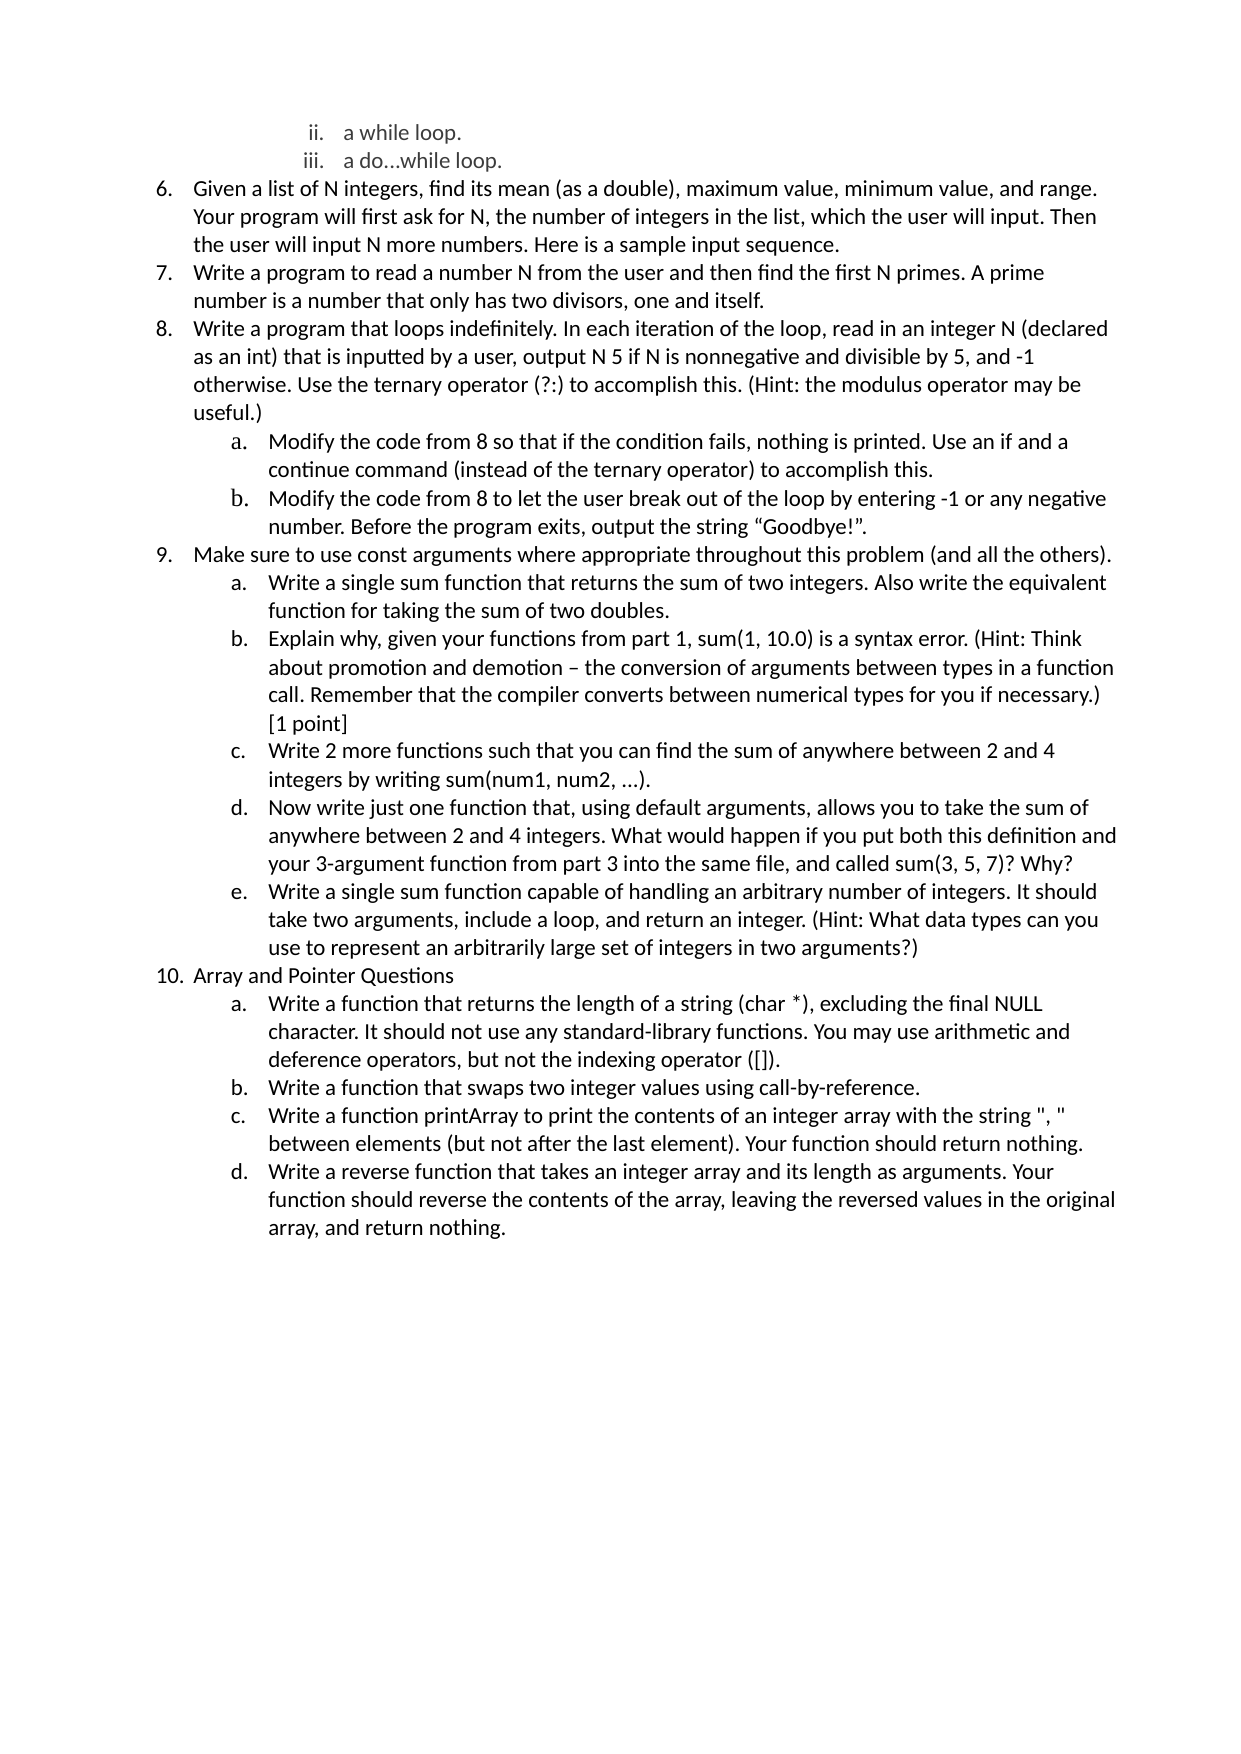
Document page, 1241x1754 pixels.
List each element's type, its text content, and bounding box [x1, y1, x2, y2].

list Write a program to read a number N from the user and then find the first N primes. A prime number is a number that only has two divisors, one and itself. [156, 258, 1122, 314]
list Write a single sum function capable of handling an arbitrary number of integers. It should take two arguments, include a loop, and return an integer. (Hint: What data types can you use to represent an arbitrarily large set of integers in two arguments?) [231, 877, 1122, 961]
list Now write just one function that, using default arguments, allows you to take the sum of anywhere between 2 and 4 integers. What would happen if you put both this definition and your 3-argument function from part 3 into the same file, and called sum(3, 5, 7)? Why? [231, 793, 1122, 877]
list Modify the code from 8 to let the user break out of the loop by entering -1 or any negative number. Before the program exits, output the string “Goodbye!”. [231, 483, 1122, 541]
list Write a function that returns the length of a string (char *), excluding the final NULL character. It should not use any standard-library functions. You may use arithmetic and deference operators, but not the indexing operator ([]). [231, 989, 1122, 1073]
list Make sure to use const arguments where appropriate throughout this problem (and all the others). [156, 541, 1122, 568]
list Write a function that swaps two integer values using call-by-reference. [231, 1073, 1122, 1101]
list Write a program that loops indefinitely. In each iteration of the loop, read in an integer N (declared as an int) that is inputted by a user, output N 5 if N is nonnegative and divisible by 5, and -1 otherwise. Use the ternary operator (?:) to accomplish this. (Hint: the modulus operator may be useful.) [156, 314, 1122, 426]
list Given a list of N integers, find its mean (as a double), maximum value, minimum value, and range. Your program will first ask for N, the number of integers in the list, which the user will input. Then the user will input N more numbers. Here is a sample input sequence. [156, 174, 1122, 258]
list Write 2 more functions such that you can find the sum of anywhere between 2 and 4 integers by writing sum(num1, num2, ...). [231, 737, 1122, 793]
list a do...while loop. [324, 146, 1122, 174]
list Array and Pointer Questions [156, 961, 1122, 989]
list Write a reverse function that takes an integer array and its length as arguments. Your function should reverse the contents of the array, leaving the reversed values in the original array, and return nothing. [231, 1157, 1122, 1241]
list Modify the code from 8 so that if the condition fails, nothing is printed. Use an if and a continue command (instead of the ternary operator) to accomplish this. [231, 426, 1122, 483]
list a while loop. [324, 118, 1122, 146]
list Write a function printArray to print the contents of an integer array with the string ", " between elements (but not after the last element). Your function should return nothing. [231, 1101, 1122, 1157]
list Write a single sum function that returns the sum of two integers. Also write the equivalent function for taking the sum of two doubles. [231, 568, 1122, 624]
list Explain why, given your functions from part 1, sum(1, 10.0) is a syntax error. (Hint: Think about promotion and demotion – the conversion of arguments between types in a function call. Remember that the compiler converts between numerical types for you if necessary.) [1 point] [231, 624, 1122, 737]
